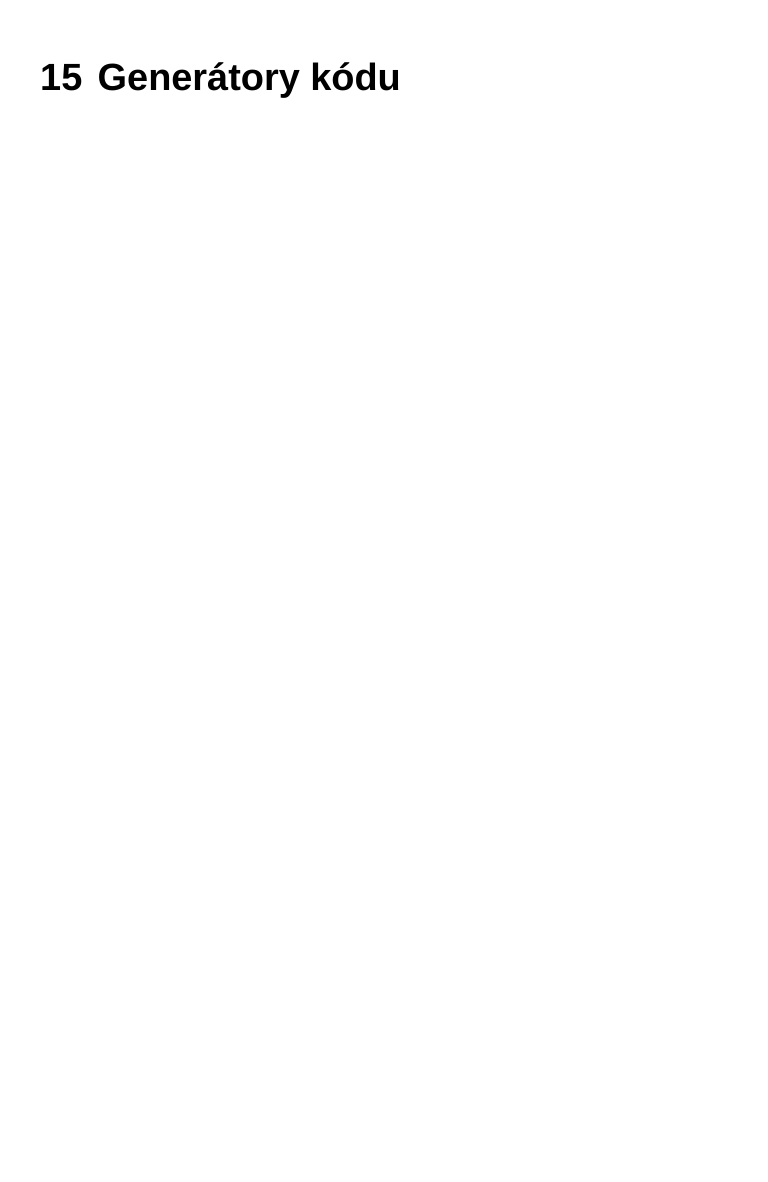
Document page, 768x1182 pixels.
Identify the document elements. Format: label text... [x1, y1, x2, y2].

subtitle Generátory kódu [29, 54, 738, 98]
